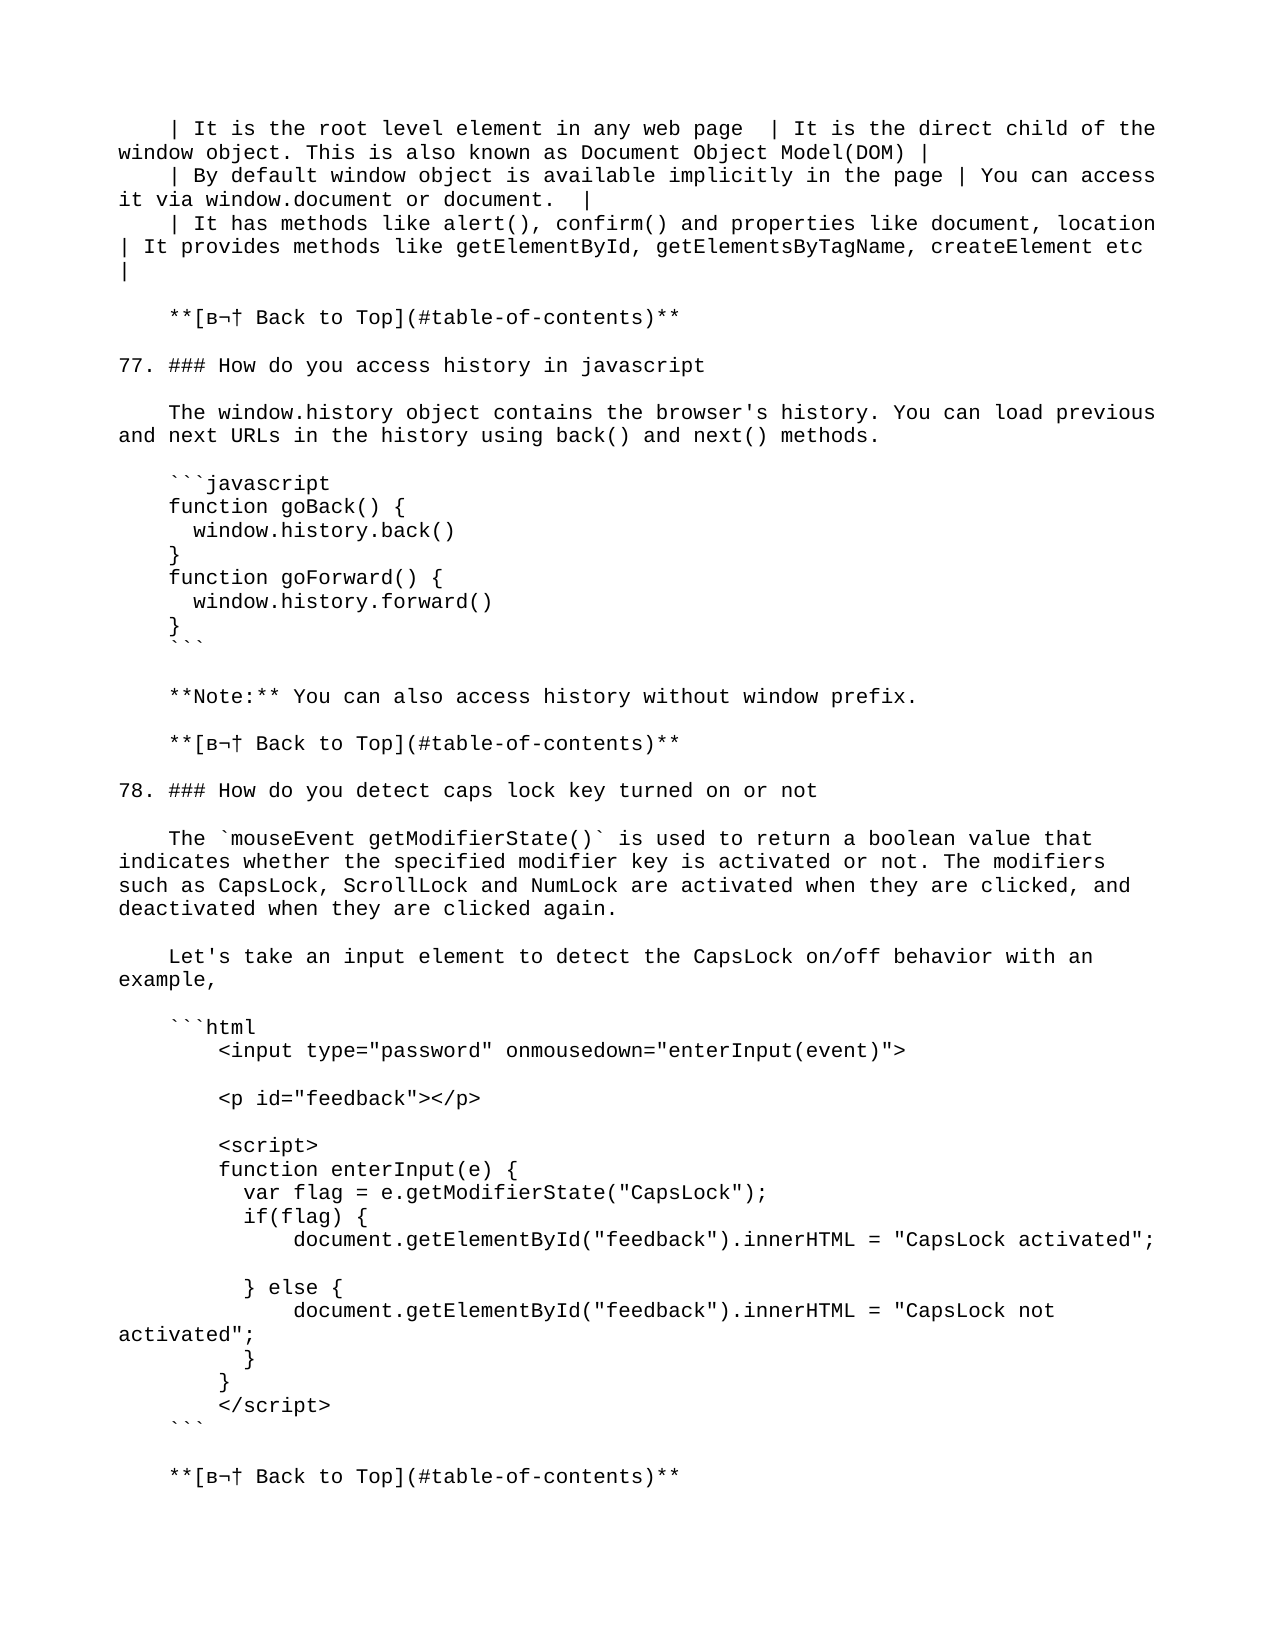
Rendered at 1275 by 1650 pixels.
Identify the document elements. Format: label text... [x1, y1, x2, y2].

text } [118, 544, 1157, 567]
text <p id="feedback"></p> [118, 1088, 1157, 1111]
text The window.history object contains the browser's history. You can load previous and next URLs in the history using back() and next() methods. [118, 402, 1157, 449]
text | It has methods like alert(), confirm() and properties like document, location | It provides methods like getElementById, getElementsByTagName, createElement etc | [118, 213, 1157, 284]
text 77. ### How do you access history in javascript [118, 354, 1157, 378]
text document.getElementById("feedback").innerHTML = "CapsLock not activated"; [118, 1300, 1157, 1348]
text | By default window object is available implicitly in the page | You can access it via window.document or document. | [118, 165, 1157, 213]
text **Note:** You can also access history without window prefix. [118, 686, 1157, 709]
text | It is the root level element in any web page | It is the direct child of the window object. This is also known as Document Object Model(DOM) | [118, 118, 1157, 165]
text The `mouseEvent getModifierState()` is used to return a boolean value that indicates whether the specified modifier key is activated or not. The modifiers such as CapsLock, ScrollLock and NumLock are activated when they are clicked, and deactivated when they are clicked again. [118, 827, 1157, 922]
text } [118, 615, 1157, 638]
text } else { [118, 1277, 1157, 1300]
text window.history.back() [118, 520, 1157, 544]
text ```html [118, 1017, 1157, 1040]
text ```javascript [118, 473, 1157, 496]
text } [118, 1371, 1157, 1395]
text function enterInput(e) { [118, 1158, 1157, 1182]
text document.getElementById("feedback").innerHTML = "CapsLock activated"; [118, 1229, 1157, 1253]
text ``` [118, 1419, 1157, 1442]
text window.history.forward() [118, 591, 1157, 615]
text function goForward() { [118, 567, 1157, 591]
text **[в¬† Back to Top](#table-of-contents)** [118, 307, 1157, 331]
text ``` [118, 638, 1157, 662]
text 78. ### How do you detect caps lock key turned on or not [118, 780, 1157, 804]
text <input type="password" onmousedown="enterInput(event)"> [118, 1040, 1157, 1064]
text **[в¬† Back to Top](#table-of-contents)** [118, 1466, 1157, 1489]
text <script> [118, 1135, 1157, 1158]
text </script> [118, 1395, 1157, 1419]
text } [118, 1348, 1157, 1371]
text if(flag) { [118, 1206, 1157, 1229]
text Let's take an input element to detect the CapsLock on/off behavior with an example, [118, 946, 1157, 993]
text **[в¬† Back to Top](#table-of-contents)** [118, 733, 1157, 757]
text var flag = e.getModifierState("CapsLock"); [118, 1182, 1157, 1206]
text function goBack() { [118, 496, 1157, 520]
